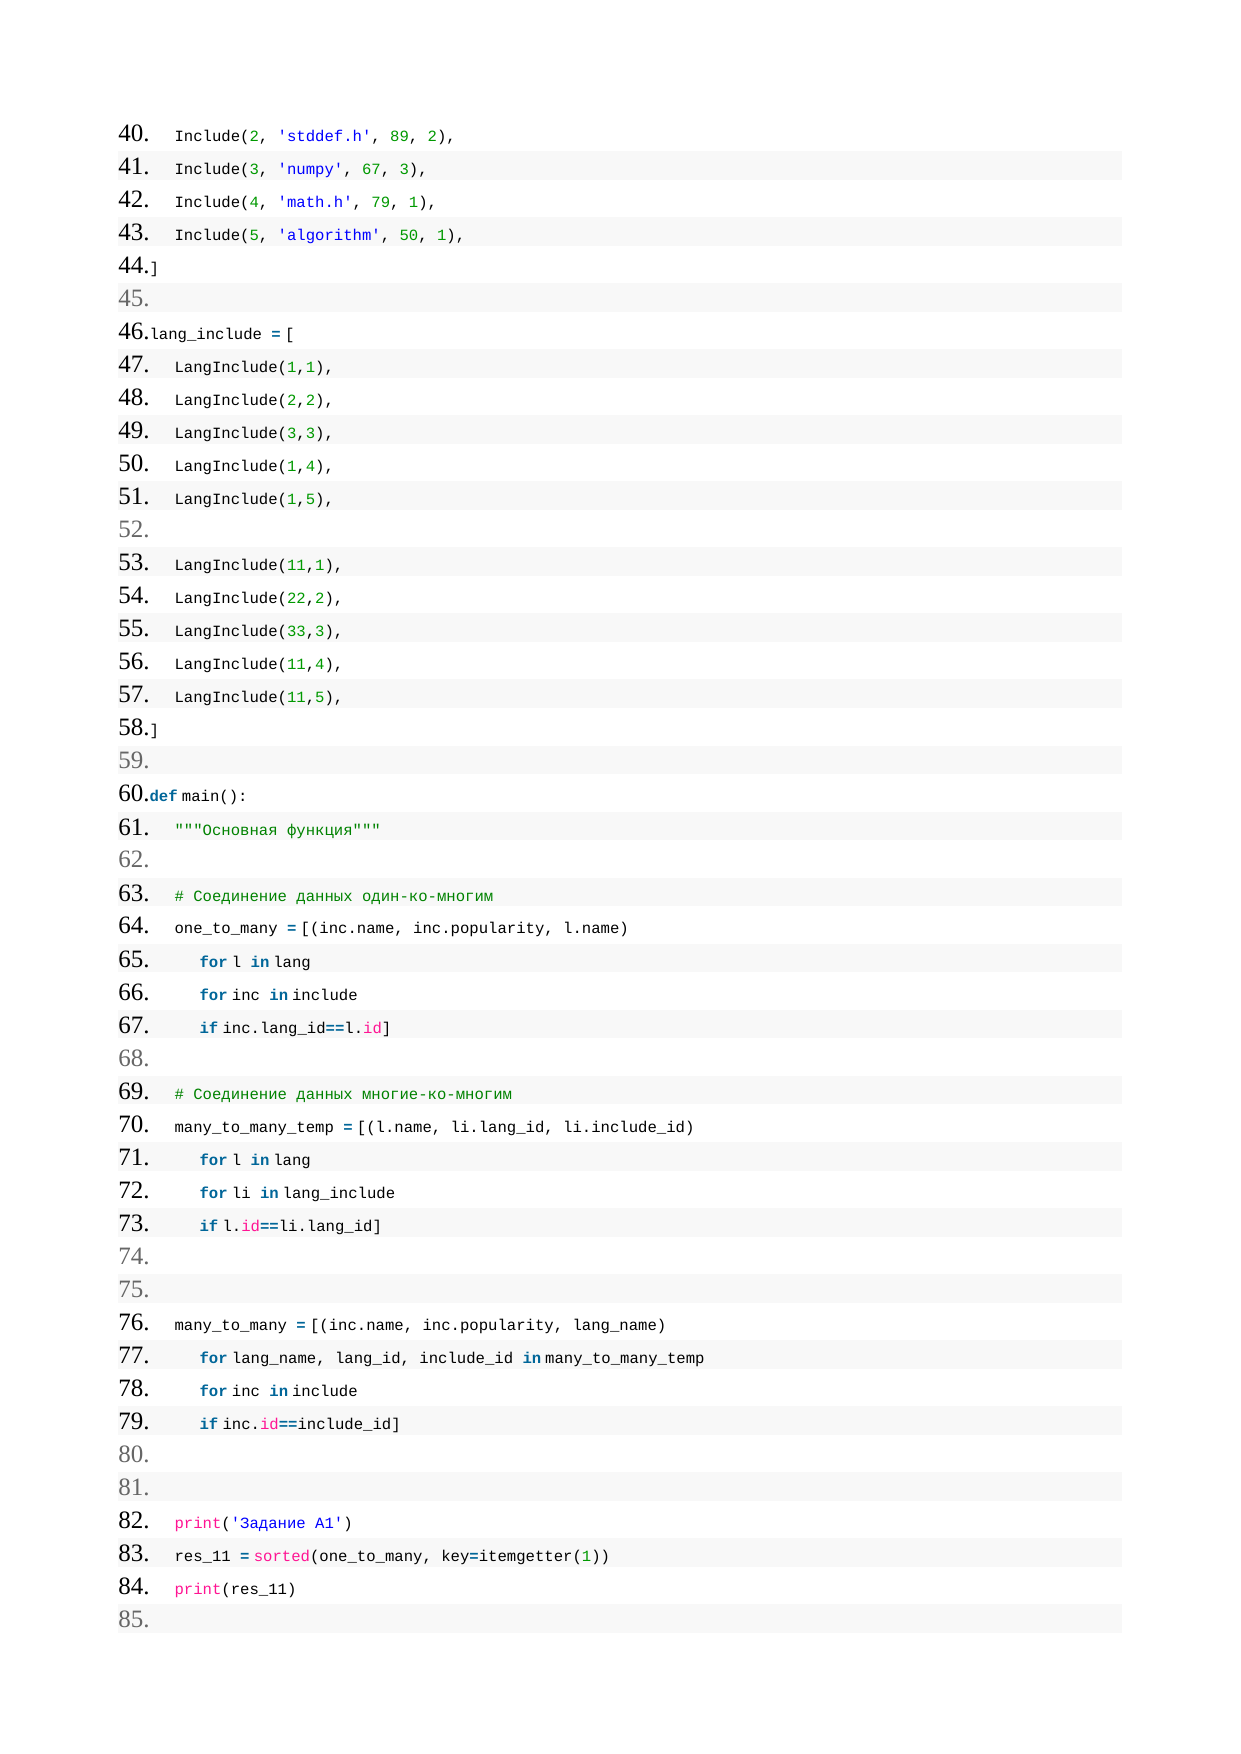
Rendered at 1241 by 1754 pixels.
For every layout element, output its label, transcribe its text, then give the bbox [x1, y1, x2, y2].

list LangInclude(1,4), [118, 448, 1122, 477]
list many_to_many = [(inc.name, inc.popularity, lang_name) [118, 1307, 1122, 1336]
list LangInclude(33,3), [118, 613, 1122, 642]
list # Соединение данных многие-ко-многим [118, 1076, 1122, 1104]
list res_11 = sorted(one_to_many, key=itemgetter(1)) [118, 1538, 1122, 1567]
list Include(4, 'math.h', 79, 1), [118, 184, 1122, 213]
list LangInclude(1,1), [118, 349, 1122, 378]
list ] [118, 250, 1122, 279]
list lang_include = [ [118, 316, 1122, 345]
list for li in lang_include [118, 1175, 1122, 1203]
list for inc in include [118, 977, 1122, 1005]
list for lang_name, lang_id, include_id in many_to_many_temp [118, 1340, 1122, 1369]
list for l in lang [118, 1142, 1122, 1171]
list if inc.id==include_id] [118, 1406, 1122, 1435]
list if inc.lang_id==l.id] [118, 1010, 1122, 1038]
list for inc in include [118, 1373, 1122, 1402]
list many_to_many_temp = [(l.name, li.lang_id, li.include_id) [118, 1109, 1122, 1137]
list LangInclude(11,5), [118, 679, 1122, 708]
list Include(2, 'stddef.h', 89, 2), [118, 118, 1122, 147]
list LangInclude(11,4), [118, 646, 1122, 675]
list LangInclude(11,1), [118, 547, 1122, 576]
list def main(): [118, 778, 1122, 807]
list LangInclude(3,3), [118, 415, 1122, 444]
list ] [118, 712, 1122, 741]
list for l in lang [118, 944, 1122, 972]
list """Основная функция""" [118, 812, 1122, 840]
list # Соединение данных один-ко-многим [118, 878, 1122, 906]
list print('Задание А1') [118, 1505, 1122, 1534]
list LangInclude(2,2), [118, 382, 1122, 411]
list if l.id==li.lang_id] [118, 1208, 1122, 1237]
list Include(5, 'algorithm', 50, 1), [118, 217, 1122, 246]
list LangInclude(1,5), [118, 481, 1122, 510]
list LangInclude(22,2), [118, 580, 1122, 609]
list Include(3, 'numpy', 67, 3), [118, 151, 1122, 180]
list print(res_11) [118, 1571, 1122, 1600]
list one_to_many = [(inc.name, inc.popularity, l.name) [118, 911, 1122, 939]
